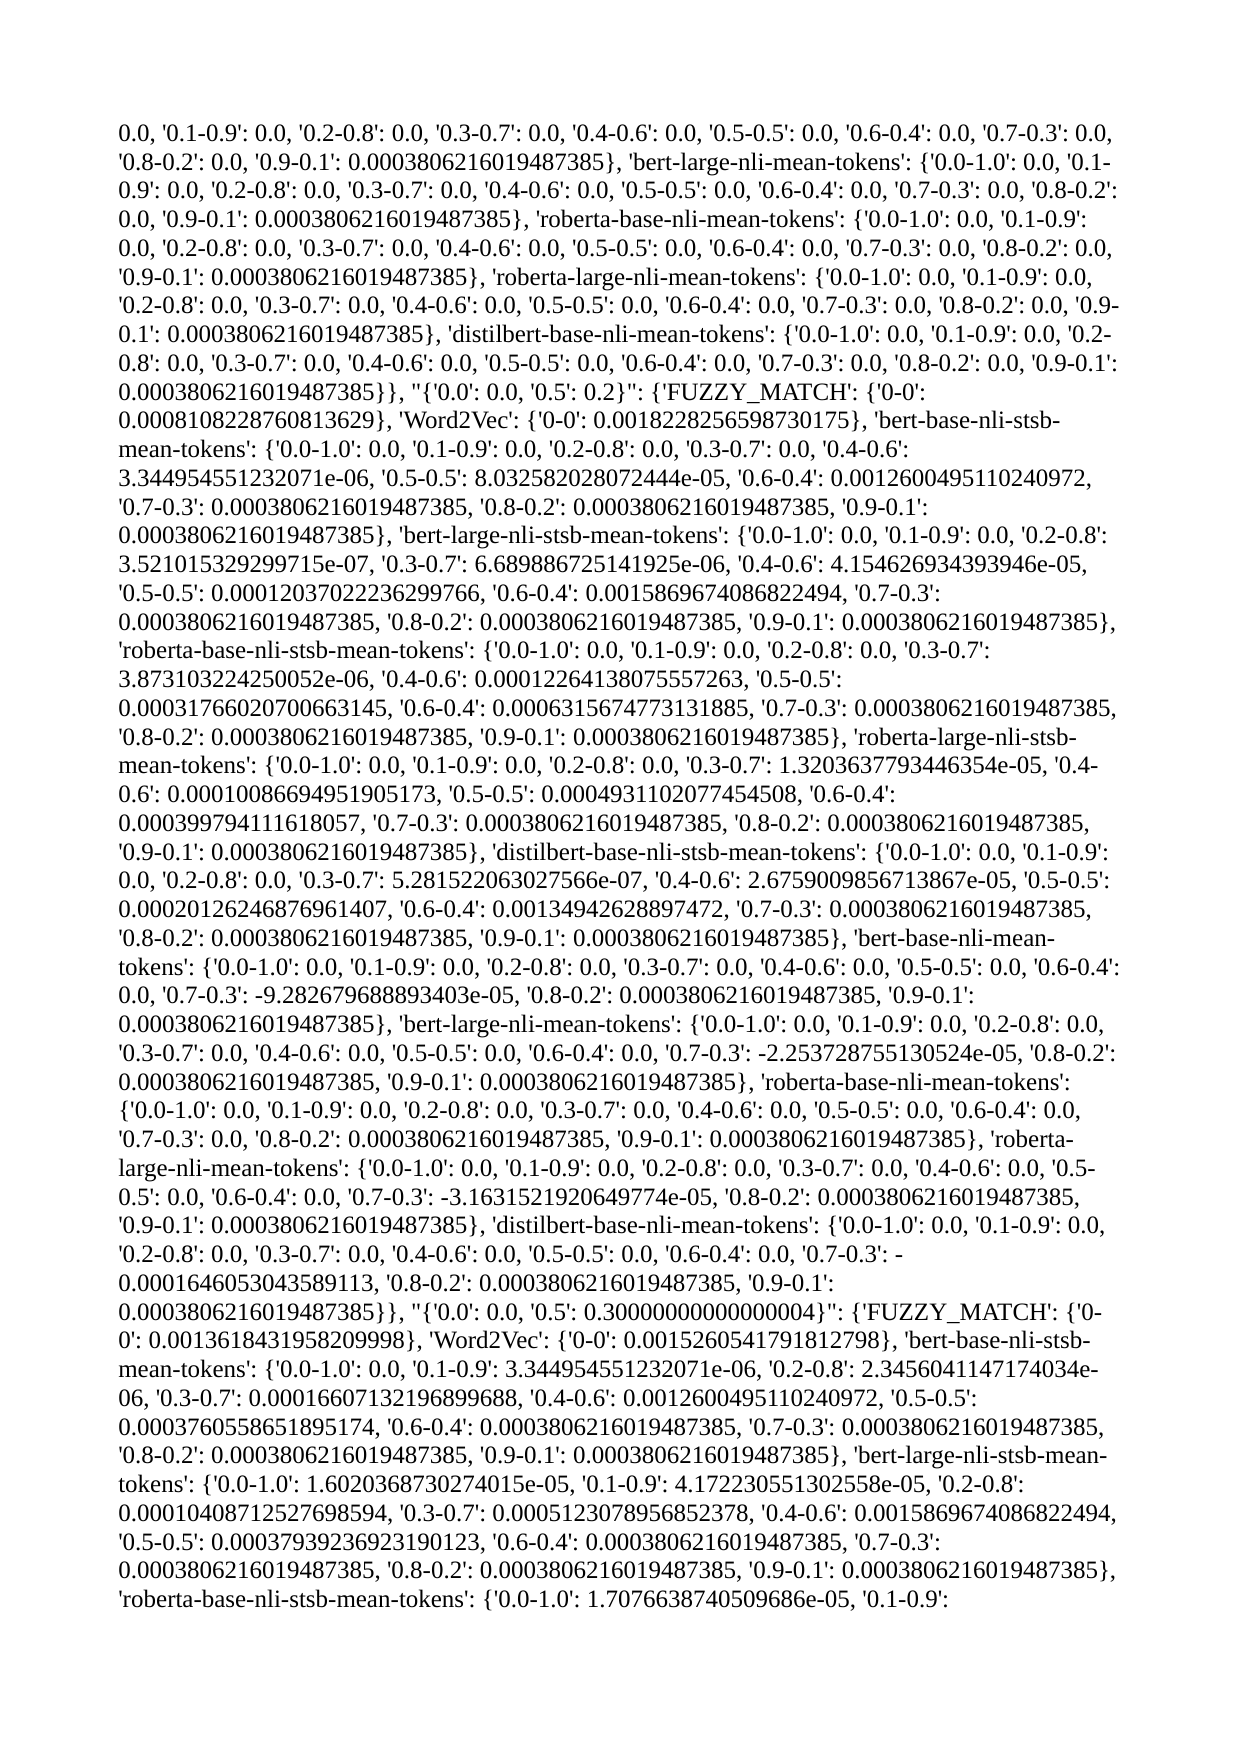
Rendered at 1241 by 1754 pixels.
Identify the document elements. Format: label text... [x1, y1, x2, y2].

text 0.0, '0.1-0.9': 0.0, '0.2-0.8': 0.0, '0.3-0.7': 0.0, '0.4-0.6': 0.0, '0.5-0.5': 0.0, '0.6-0.4': 0.0, '0.7-0.3': 0.0, '0.8-0.2': 0.0, '0.9-0.1': 0.0003806216019487385}, 'bert-large-nli-mean-tokens': {'0.0-1.0': 0.0, '0.1-0.9': 0.0, '0.2-0.8': 0.0, '0.3-0.7': 0.0, '0.4-0.6': 0.0, '0.5-0.5': 0.0, '0.6-0.4': 0.0, '0.7-0.3': 0.0, '0.8-0.2': 0.0, '0.9-0.1': 0.0003806216019487385}, 'roberta-base-nli-mean-tokens': {'0.0-1.0': 0.0, '0.1-0.9': 0.0, '0.2-0.8': 0.0, '0.3-0.7': 0.0, '0.4-0.6': 0.0, '0.5-0.5': 0.0, '0.6-0.4': 0.0, '0.7-0.3': 0.0, '0.8-0.2': 0.0, '0.9-0.1': 0.0003806216019487385}, 'roberta-large-nli-mean-tokens': {'0.0-1.0': 0.0, '0.1-0.9': 0.0, '0.2-0.8': 0.0, '0.3-0.7': 0.0, '0.4-0.6': 0.0, '0.5-0.5': 0.0, '0.6-0.4': 0.0, '0.7-0.3': 0.0, '0.8-0.2': 0.0, '0.9-0.1': 0.0003806216019487385}, 'distilbert-base-nli-mean-tokens': {'0.0-1.0': 0.0, '0.1-0.9': 0.0, '0.2-0.8': 0.0, '0.3-0.7': 0.0, '0.4-0.6': 0.0, '0.5-0.5': 0.0, '0.6-0.4': 0.0, '0.7-0.3': 0.0, '0.8-0.2': 0.0, '0.9-0.1': 0.0003806216019487385}}, "{'0.0': 0.0, '0.5': 0.2}": {'FUZZY_MATCH': {'0-0': 0.0008108228760813629}, 'Word2Vec': {'0-0': 0.0018228256598730175}, 'bert-base-nli-stsb-mean-tokens': {'0.0-1.0': 0.0, '0.1-0.9': 0.0, '0.2-0.8': 0.0, '0.3-0.7': 0.0, '0.4-0.6': 3.344954551232071e-06, '0.5-0.5': 8.032582028072444e-05, '0.6-0.4': 0.0012600495110240972, '0.7-0.3': 0.0003806216019487385, '0.8-0.2': 0.0003806216019487385, '0.9-0.1': 0.0003806216019487385}, 'bert-large-nli-stsb-mean-tokens': {'0.0-1.0': 0.0, '0.1-0.9': 0.0, '0.2-0.8': 3.521015329299715e-07, '0.3-0.7': 6.689886725141925e-06, '0.4-0.6': 4.154626934393946e-05, '0.5-0.5': 0.00012037022236299766, '0.6-0.4': 0.0015869674086822494, '0.7-0.3': 0.0003806216019487385, '0.8-0.2': 0.0003806216019487385, '0.9-0.1': 0.0003806216019487385}, 'roberta-base-nli-stsb-mean-tokens': {'0.0-1.0': 0.0, '0.1-0.9': 0.0, '0.2-0.8': 0.0, '0.3-0.7': 3.873103224250052e-06, '0.4-0.6': 0.00012264138075557263, '0.5-0.5': 0.00031766020700663145, '0.6-0.4': 0.0006315674773131885, '0.7-0.3': 0.0003806216019487385, '0.8-0.2': 0.0003806216019487385, '0.9-0.1': 0.0003806216019487385}, 'roberta-large-nli-stsb-mean-tokens': {'0.0-1.0': 0.0, '0.1-0.9': 0.0, '0.2-0.8': 0.0, '0.3-0.7': 1.3203637793446354e-05, '0.4-0.6': 0.00010086694951905173, '0.5-0.5': 0.0004931102077454508, '0.6-0.4': 0.000399794111618057, '0.7-0.3': 0.0003806216019487385, '0.8-0.2': 0.0003806216019487385, '0.9-0.1': 0.0003806216019487385}, 'distilbert-base-nli-stsb-mean-tokens': {'0.0-1.0': 0.0, '0.1-0.9': 0.0, '0.2-0.8': 0.0, '0.3-0.7': 5.281522063027566e-07, '0.4-0.6': 2.6759009856713867e-05, '0.5-0.5': 0.00020126246876961407, '0.6-0.4': 0.00134942628897472, '0.7-0.3': 0.0003806216019487385, '0.8-0.2': 0.0003806216019487385, '0.9-0.1': 0.0003806216019487385}, 'bert-base-nli-mean-tokens': {'0.0-1.0': 0.0, '0.1-0.9': 0.0, '0.2-0.8': 0.0, '0.3-0.7': 0.0, '0.4-0.6': 0.0, '0.5-0.5': 0.0, '0.6-0.4': 0.0, '0.7-0.3': -9.282679688893403e-05, '0.8-0.2': 0.0003806216019487385, '0.9-0.1': 0.0003806216019487385}, 'bert-large-nli-mean-tokens': {'0.0-1.0': 0.0, '0.1-0.9': 0.0, '0.2-0.8': 0.0, '0.3-0.7': 0.0, '0.4-0.6': 0.0, '0.5-0.5': 0.0, '0.6-0.4': 0.0, '0.7-0.3': -2.253728755130524e-05, '0.8-0.2': 0.0003806216019487385, '0.9-0.1': 0.0003806216019487385}, 'roberta-base-nli-mean-tokens': {'0.0-1.0': 0.0, '0.1-0.9': 0.0, '0.2-0.8': 0.0, '0.3-0.7': 0.0, '0.4-0.6': 0.0, '0.5-0.5': 0.0, '0.6-0.4': 0.0, '0.7-0.3': 0.0, '0.8-0.2': 0.0003806216019487385, '0.9-0.1': 0.0003806216019487385}, 'roberta-large-nli-mean-tokens': {'0.0-1.0': 0.0, '0.1-0.9': 0.0, '0.2-0.8': 0.0, '0.3-0.7': 0.0, '0.4-0.6': 0.0, '0.5-0.5': 0.0, '0.6-0.4': 0.0, '0.7-0.3': -3.1631521920649774e-05, '0.8-0.2': 0.0003806216019487385, '0.9-0.1': 0.0003806216019487385}, 'distilbert-base-nli-mean-tokens': {'0.0-1.0': 0.0, '0.1-0.9': 0.0, '0.2-0.8': 0.0, '0.3-0.7': 0.0, '0.4-0.6': 0.0, '0.5-0.5': 0.0, '0.6-0.4': 0.0, '0.7-0.3': -0.0001646053043589113, '0.8-0.2': 0.0003806216019487385, '0.9-0.1': 0.0003806216019487385}}, "{'0.0': 0.0, '0.5': 0.30000000000000004}": {'FUZZY_MATCH': {'0-0': 0.0013618431958209998}, 'Word2Vec': {'0-0': 0.0015260541791812798}, 'bert-base-nli-stsb-mean-tokens': {'0.0-1.0': 0.0, '0.1-0.9': 3.344954551232071e-06, '0.2-0.8': 2.3456041147174034e-06, '0.3-0.7': 0.00016607132196899688, '0.4-0.6': 0.0012600495110240972, '0.5-0.5': 0.0003760558651895174, '0.6-0.4': 0.0003806216019487385, '0.7-0.3': 0.0003806216019487385, '0.8-0.2': 0.0003806216019487385, '0.9-0.1': 0.0003806216019487385}, 'bert-large-nli-stsb-mean-tokens': {'0.0-1.0': 1.6020368730274015e-05, '0.1-0.9': 4.172230551302558e-05, '0.2-0.8': 0.00010408712527698594, '0.3-0.7': 0.0005123078956852378, '0.4-0.6': 0.0015869674086822494, '0.5-0.5': 0.00037939236923190123, '0.6-0.4': 0.0003806216019487385, '0.7-0.3': 0.0003806216019487385, '0.8-0.2': 0.0003806216019487385, '0.9-0.1': 0.0003806216019487385}, 'roberta-base-nli-stsb-mean-tokens': {'0.0-1.0': 1.7076638740509686e-05, '0.1-0.9': [118, 118, 1122, 1613]
